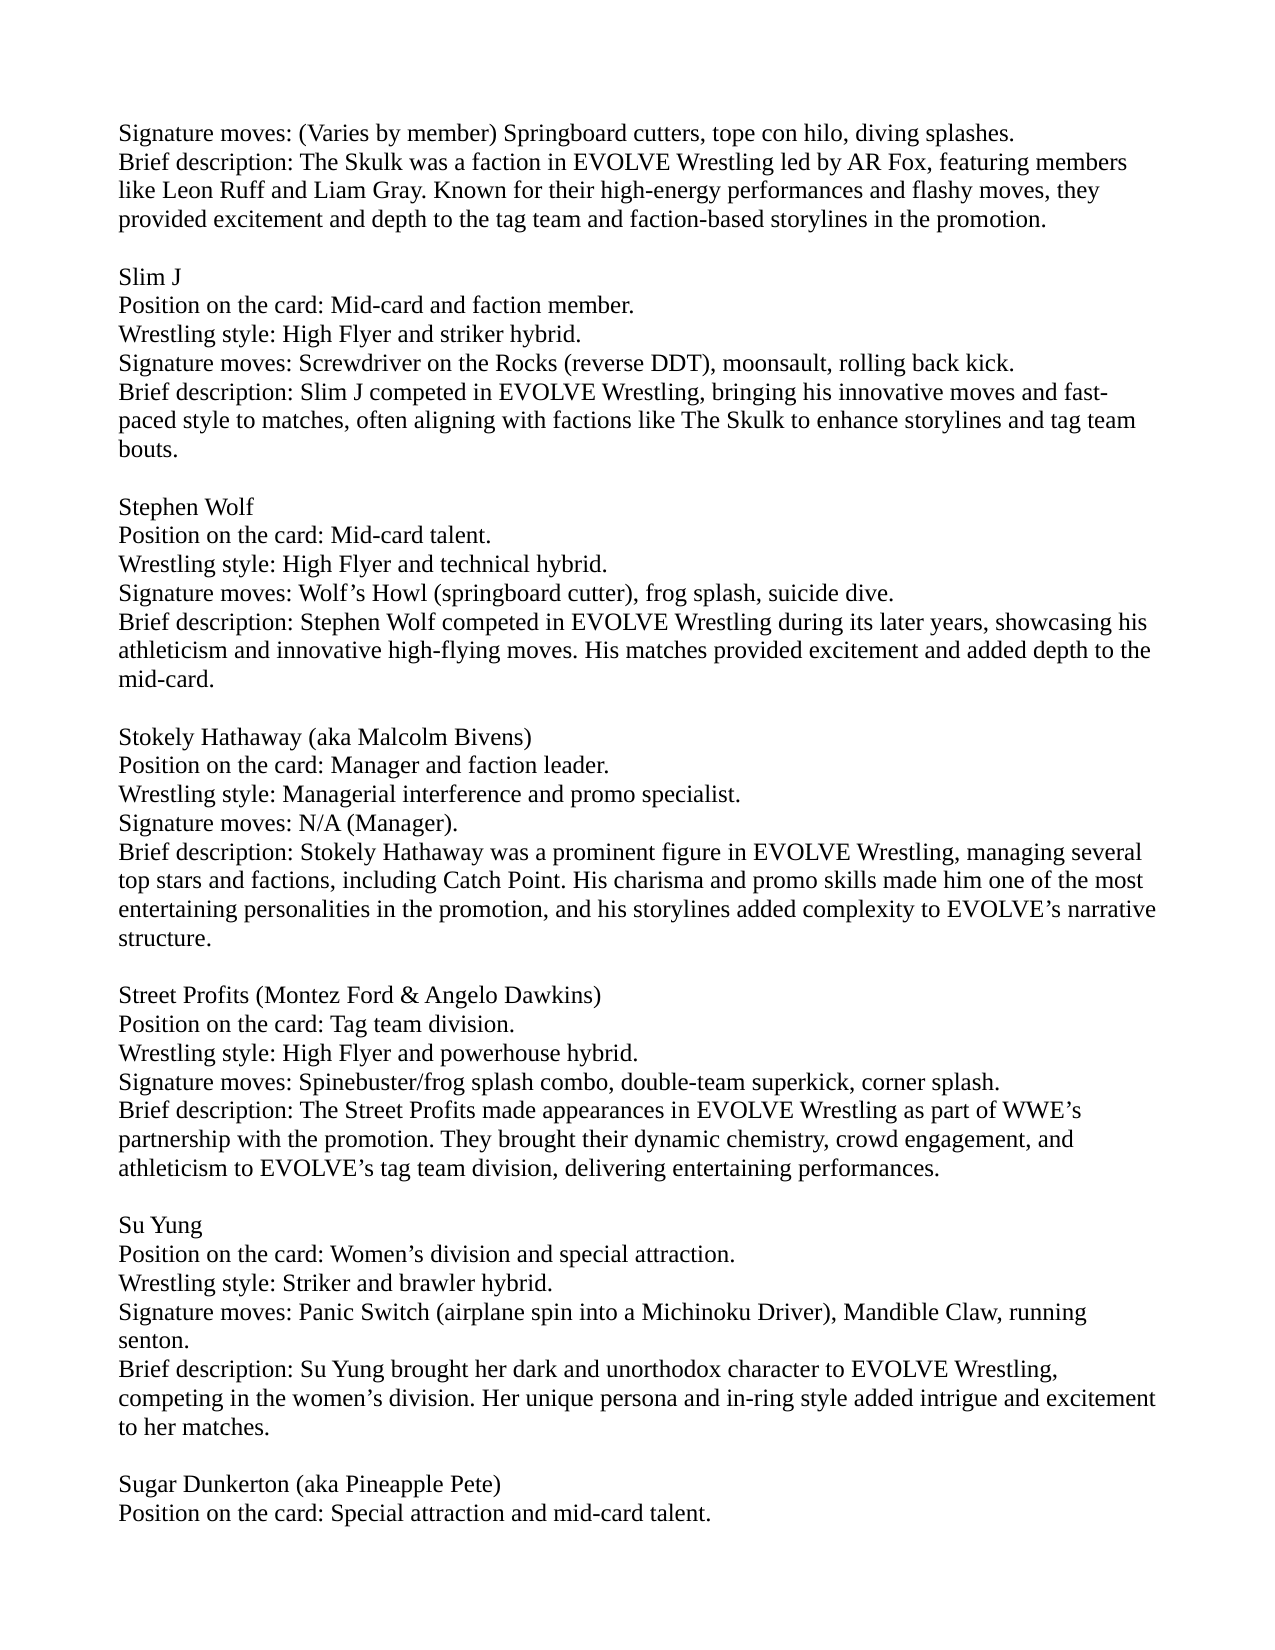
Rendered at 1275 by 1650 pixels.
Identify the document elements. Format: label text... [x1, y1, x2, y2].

text Brief description: The Street Profits made appearances in EVOLVE Wrestling as part of WWE’s partnership with the promotion. They brought their dynamic chemistry, crowd engagement, and athleticism to EVOLVE’s tag team division, delivering entertaining performances. [118, 1096, 1157, 1182]
text Sugar Dunkerton (aka Pineapple Pete) [118, 1469, 1157, 1498]
text Signature moves: (Varies by member) Springboard cutters, tope con hilo, diving splashes. [118, 118, 1157, 147]
text Su Yung [118, 1211, 1157, 1239]
text Position on the card: Manager and faction leader. [118, 751, 1157, 779]
text Slim J [118, 262, 1157, 291]
text Position on the card: Women’s division and special attraction. [118, 1239, 1157, 1268]
text Wrestling style: High Flyer and technical hybrid. [118, 549, 1157, 578]
text Position on the card: Mid-card talent. [118, 521, 1157, 549]
text Position on the card: Special attraction and mid-card talent. [118, 1498, 1157, 1527]
text Brief description: Stephen Wolf competed in EVOLVE Wrestling during its later years, showcasing his athleticism and innovative high-flying moves. His matches provided excitement and added depth to the mid-card. [118, 607, 1157, 693]
text Signature moves: Wolf’s Howl (springboard cutter), frog splash, suicide dive. [118, 578, 1157, 607]
text Signature moves: Panic Switch (airplane spin into a Michinoku Driver), Mandible Claw, running senton. [118, 1297, 1157, 1354]
text Brief description: Slim J competed in EVOLVE Wrestling, bringing his innovative moves and fast-paced style to matches, often aligning with factions like The Skulk to enhance storylines and tag team bouts. [118, 377, 1157, 463]
text Wrestling style: Striker and brawler hybrid. [118, 1268, 1157, 1297]
text Stephen Wolf [118, 492, 1157, 521]
text Position on the card: Tag team division. [118, 1009, 1157, 1038]
text Stokely Hathaway (aka Malcolm Bivens) [118, 722, 1157, 751]
text Brief description: The Skulk was a faction in EVOLVE Wrestling led by AR Fox, featuring members like Leon Ruff and Liam Gray. Known for their high-energy performances and flashy moves, they provided excitement and depth to the tag team and faction-based storylines in the promotion. [118, 147, 1157, 233]
text Wrestling style: Managerial interference and promo specialist. [118, 779, 1157, 808]
text Street Profits (Montez Ford & Angelo Dawkins) [118, 981, 1157, 1009]
text Signature moves: N/A (Manager). [118, 808, 1157, 837]
text Wrestling style: High Flyer and powerhouse hybrid. [118, 1038, 1157, 1067]
text Position on the card: Mid-card and faction member. [118, 291, 1157, 319]
text Wrestling style: High Flyer and striker hybrid. [118, 319, 1157, 348]
text Signature moves: Spinebuster/frog splash combo, double-team superkick, corner splash. [118, 1067, 1157, 1096]
text Brief description: Stokely Hathaway was a prominent figure in EVOLVE Wrestling, managing several top stars and factions, including Catch Point. His charisma and promo skills made him one of the most entertaining personalities in the promotion, and his storylines added complexity to EVOLVE’s narrative structure. [118, 837, 1157, 952]
text Brief description: Su Yung brought her dark and unorthodox character to EVOLVE Wrestling, competing in the women’s division. Her unique persona and in-ring style added intrigue and excitement to her matches. [118, 1354, 1157, 1441]
text Signature moves: Screwdriver on the Rocks (reverse DDT), moonsault, rolling back kick. [118, 348, 1157, 377]
